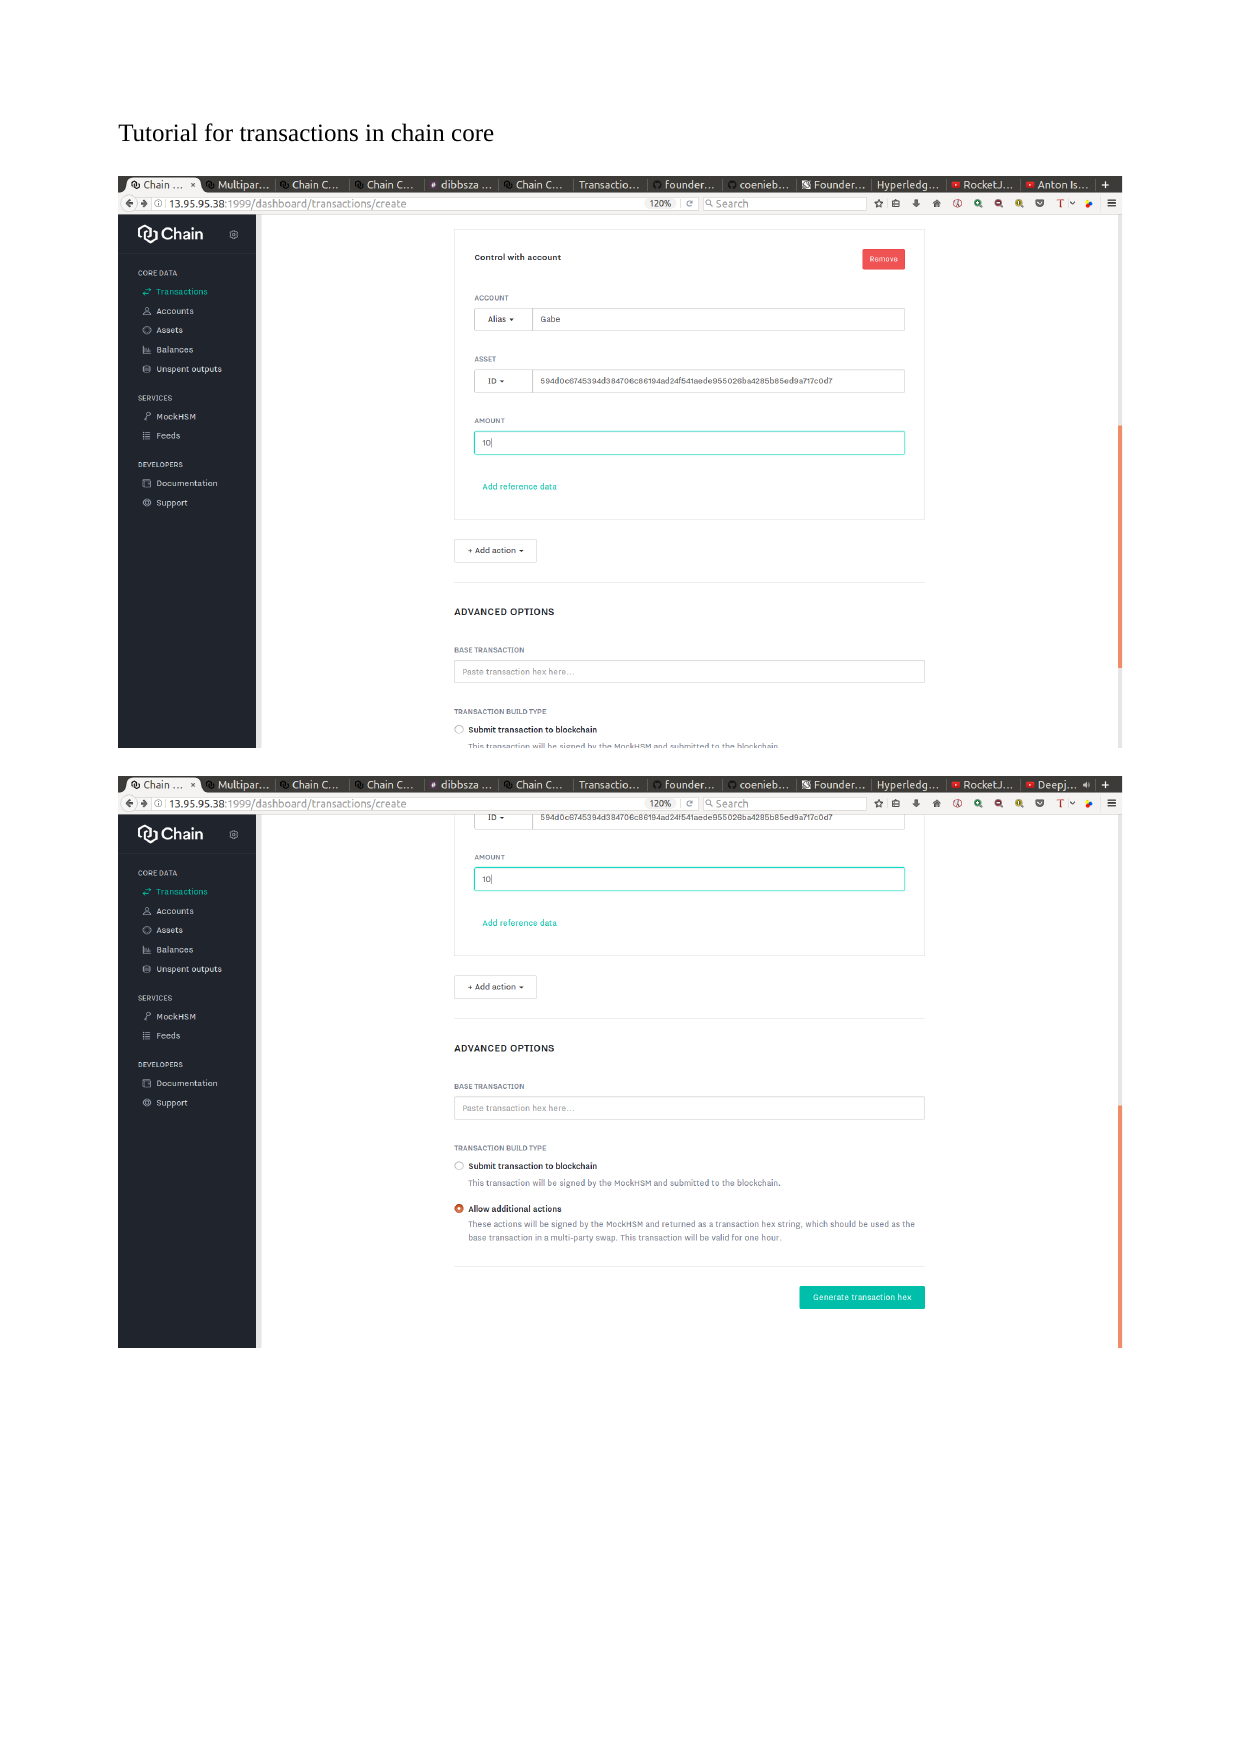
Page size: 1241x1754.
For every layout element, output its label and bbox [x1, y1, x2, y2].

picture [118, 176, 1123, 748]
picture [118, 776, 1123, 1348]
